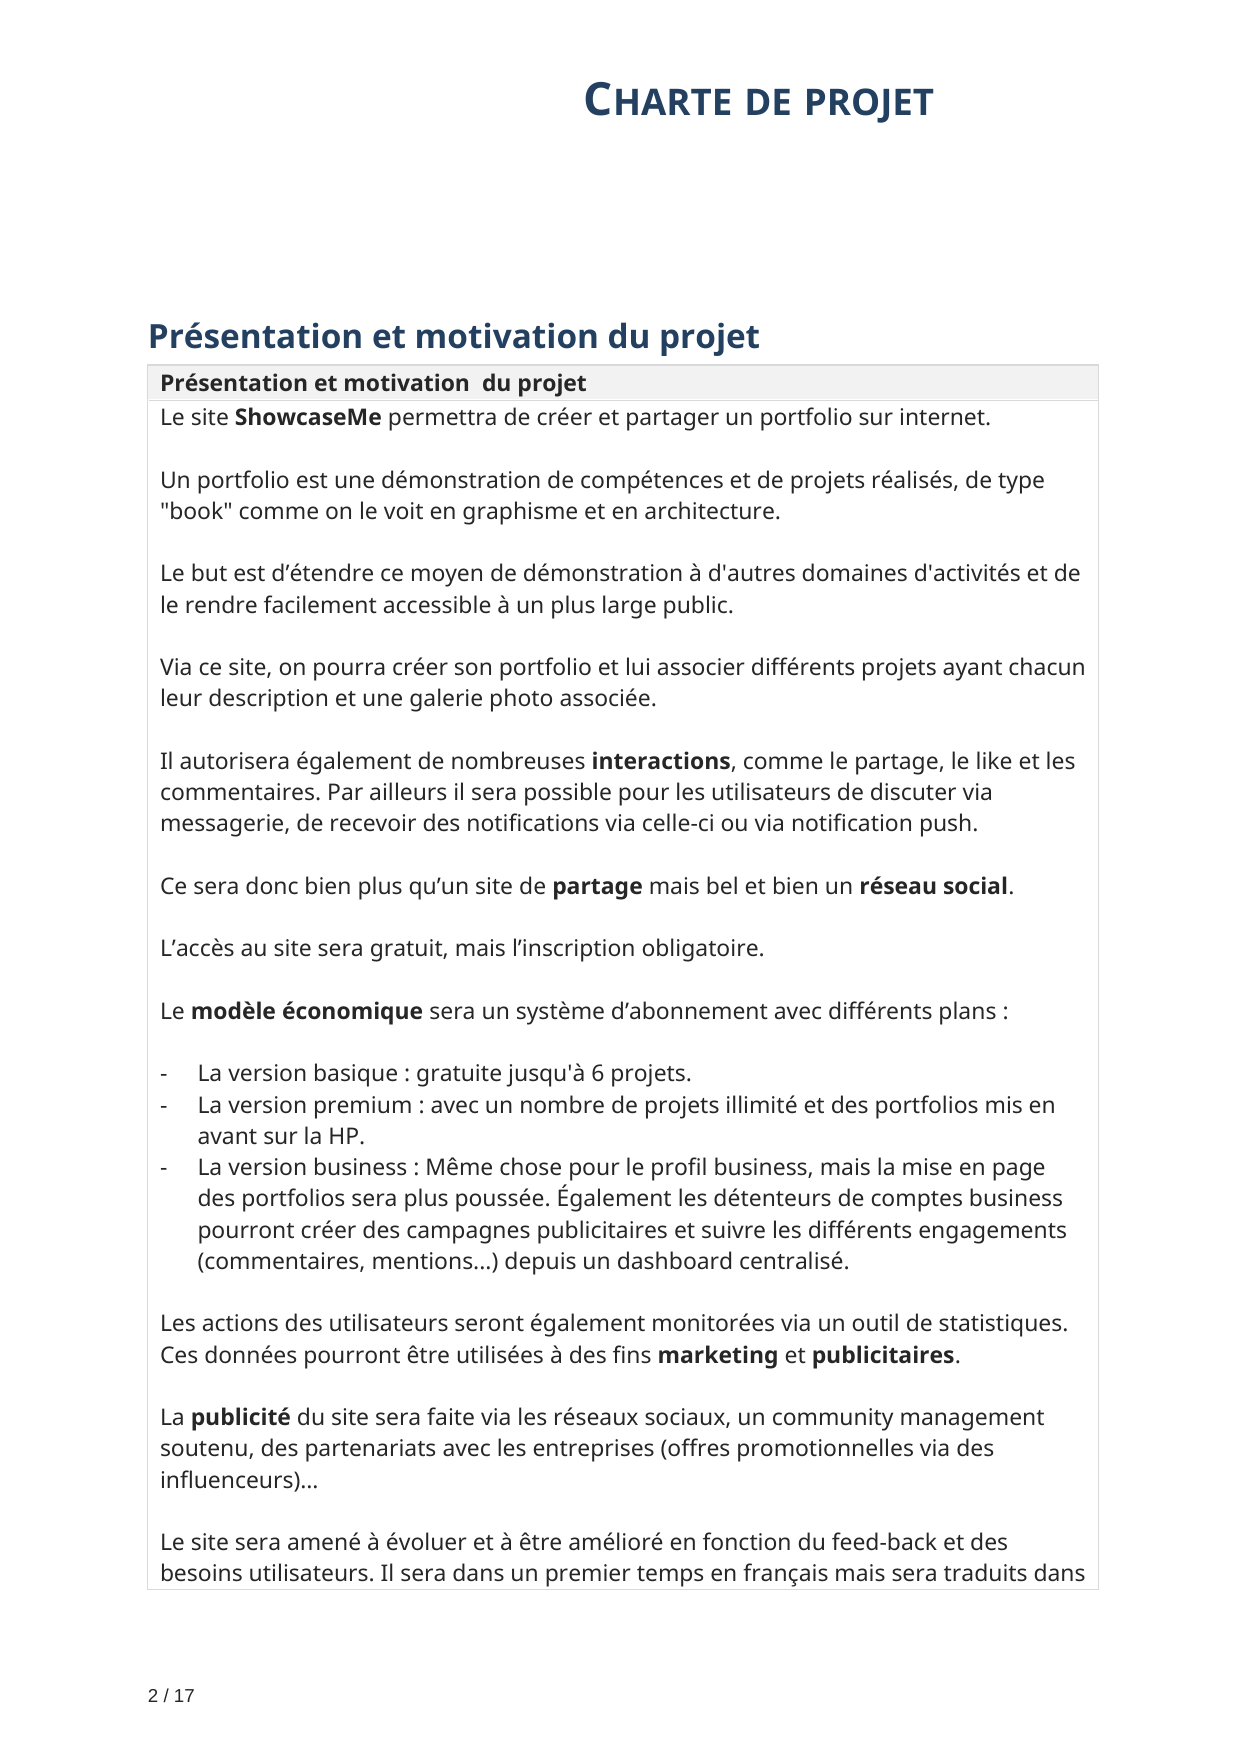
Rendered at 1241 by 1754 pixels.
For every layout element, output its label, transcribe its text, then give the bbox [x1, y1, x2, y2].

subtitle Présentation et motivation du projet [148, 312, 1108, 358]
table_header Présentation et motivation du projet [148, 366, 1098, 399]
table_cell Le site ShowcaseMe permettra de créer et partager un portfolio sur internet. Un portfolio est une démonstration de compétences et de projets réalisés, de type "book" comme on le voit en graphisme et en architecture. Le but est d’étendre ce moyen de démonstration à d'autres domaines d'activités et de le rendre facilement accessible à un plus large public. Via ce site, on pourra créer son portfolio et lui associer différents projets ayant chacun leur description et une galerie photo associée. Il autorisera également de nombreuses interactions, comme le partage, le like et les commentaires. Par ailleurs il sera possible pour les utilisateurs de discuter via messagerie, de recevoir des notifications via celle-ci ou via notification push. Ce sera donc bien plus qu’un site de partage mais bel et bien un réseau social. L’accès au site sera gratuit, mais l’inscription obligatoire. Le modèle économique sera un système d’abonnement avec différents plans : La version basique : gratuite jusqu'à 6 projets. La version premium : avec un nombre de projets illimité et des portfolios mis en avant sur la HP. La version business : Même chose pour le profil business, mais la mise en page des portfolios sera plus poussée. Également les détenteurs de comptes business pourront créer des campagnes publicitaires et suivre les différents engagements (commentaires, mentions...) depuis un dashboard centralisé. Les actions des utilisateurs seront également monitorées via un outil de statistiques. Ces données pourront être utilisées à des fins marketing et publicitaires. La publicité du site sera faite via les réseaux sociaux, un community management soutenu, des partenariats avec les entreprises (offres promotionnelles via des influenceurs)… Le site sera amené à évoluer et à être amélioré en fonction du feed-back et des besoins utilisateurs. Il sera dans un premier temps en français mais sera traduits dans [148, 401, 1098, 1589]
